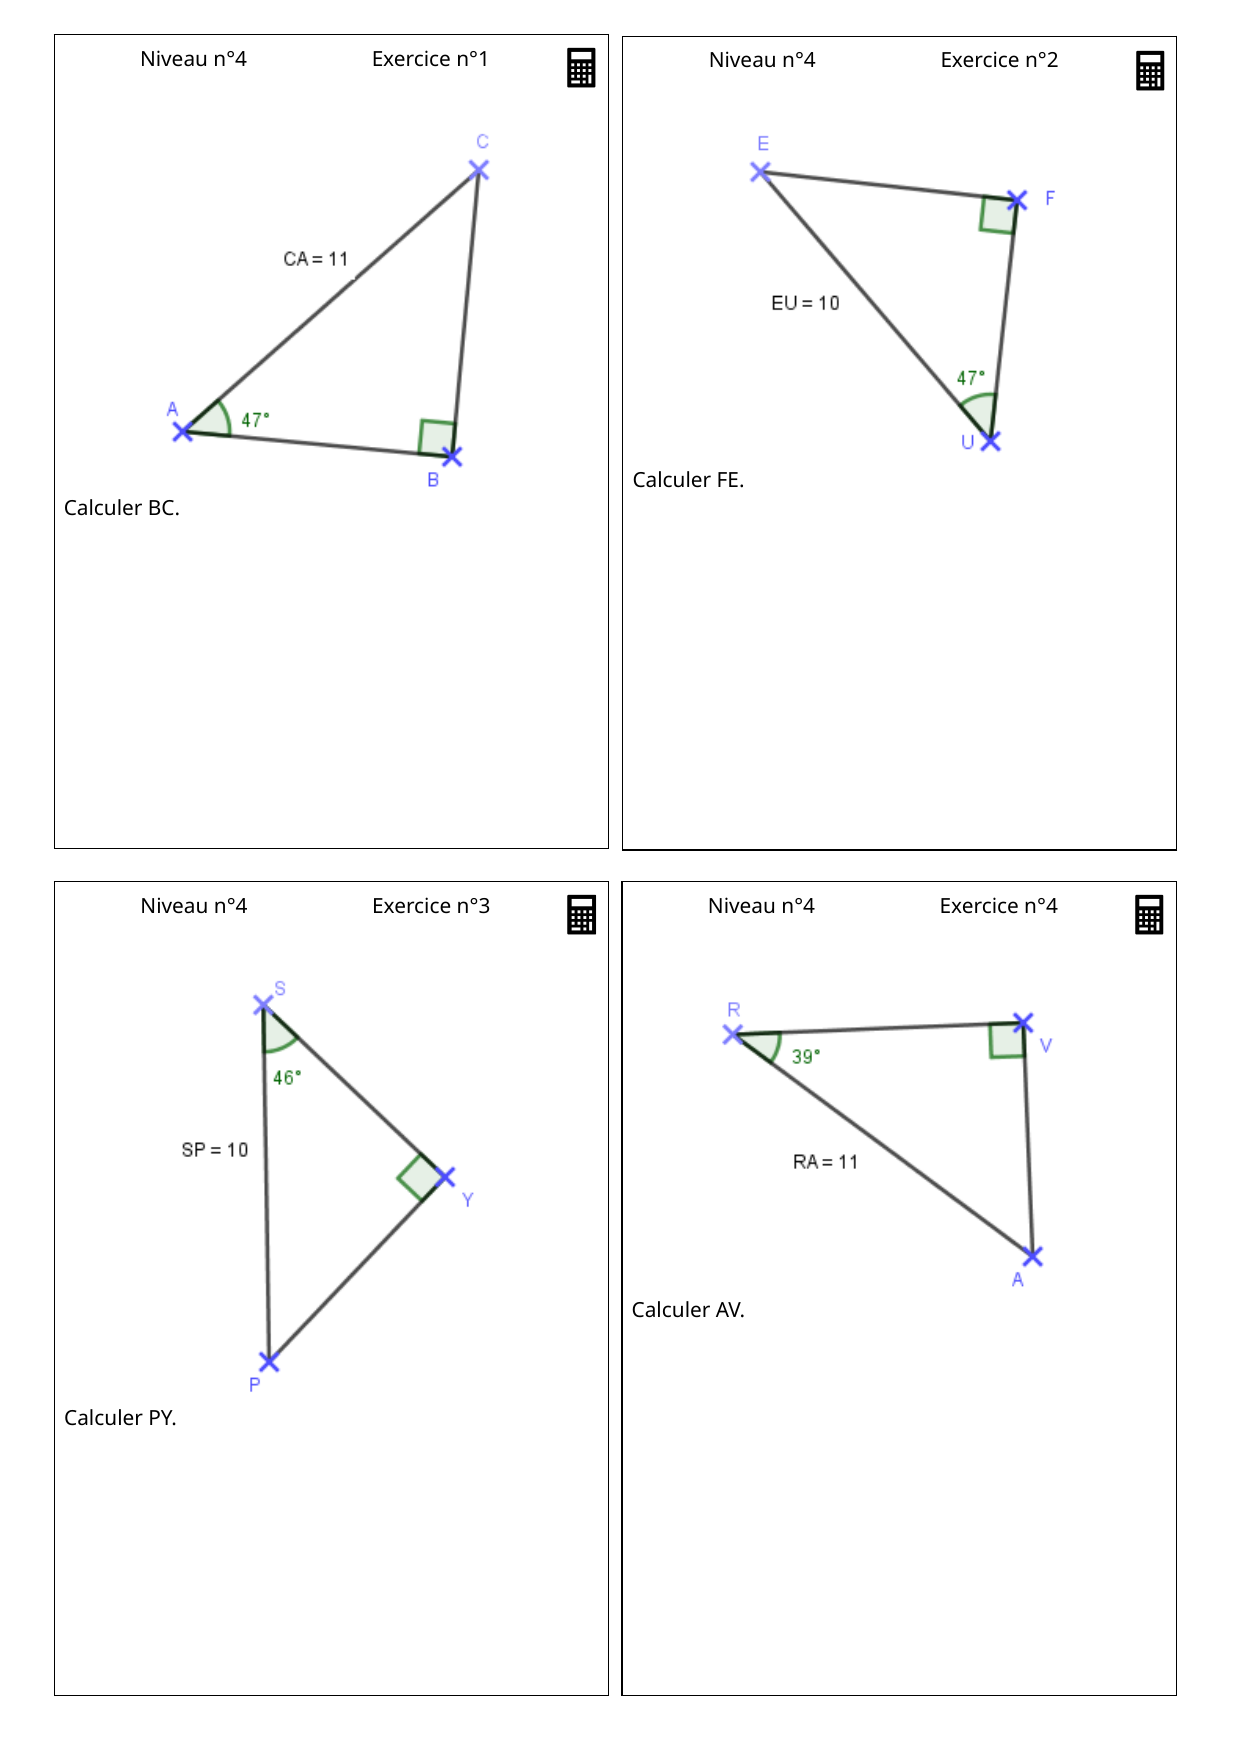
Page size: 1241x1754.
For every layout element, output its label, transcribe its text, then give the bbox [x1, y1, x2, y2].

picture [1134, 894, 1164, 935]
text Calculer BC. [63, 126, 599, 521]
text Niveau n°4 Exercice n°1 [63, 44, 599, 72]
picture [169, 972, 494, 1403]
text Niveau n°4 Exercice n°3 [64, 891, 599, 919]
picture [161, 125, 501, 493]
text Calculer PY. [64, 973, 599, 1431]
text Calculer AV. [631, 973, 1167, 1324]
picture [734, 127, 1066, 465]
text Niveau n°4 Exercice n°2 [632, 46, 1167, 74]
picture [566, 47, 596, 88]
picture [707, 987, 1069, 1296]
text Calculer FE. [632, 127, 1167, 493]
picture [566, 894, 597, 935]
text Niveau n°4 Exercice n°4 [631, 891, 1167, 919]
picture [1135, 50, 1165, 91]
